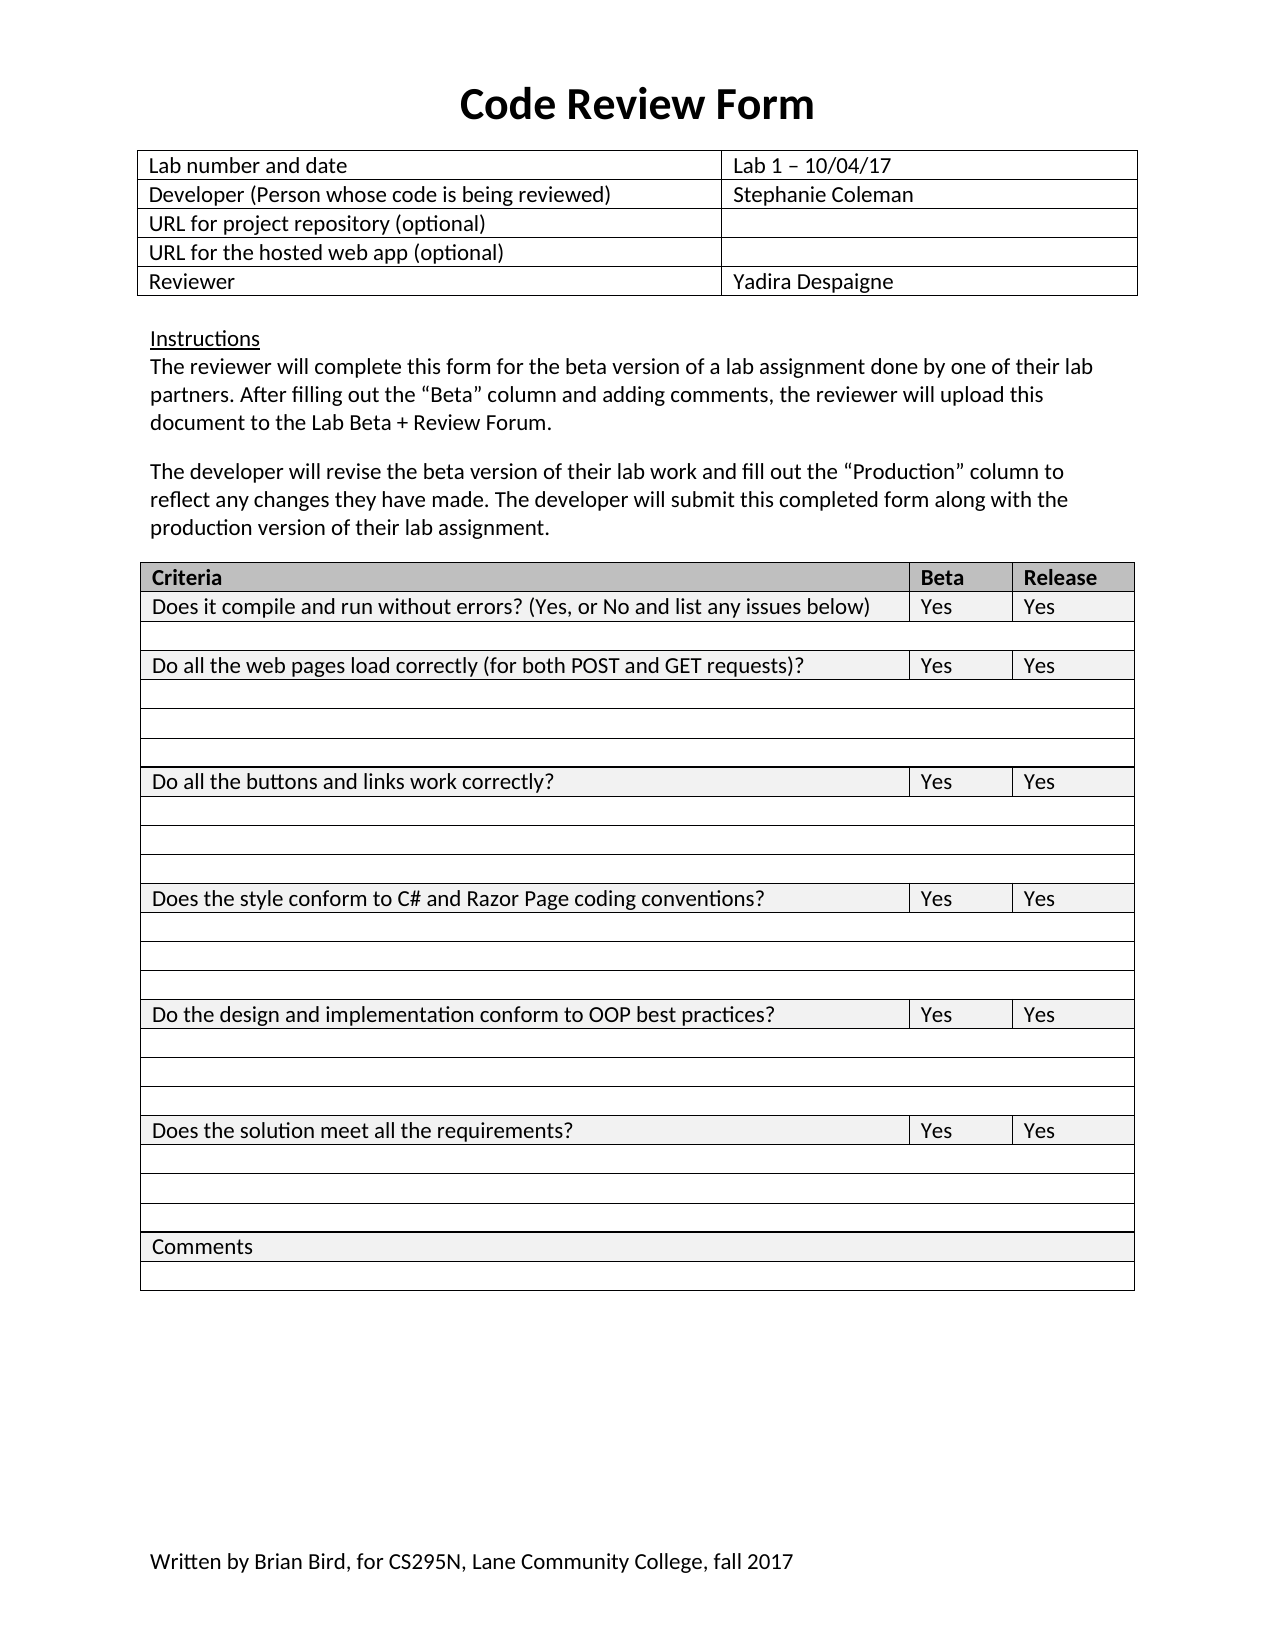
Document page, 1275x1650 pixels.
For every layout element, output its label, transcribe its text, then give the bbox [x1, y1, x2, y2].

table_cell [141, 709, 1134, 737]
table_cell Yes [910, 884, 1012, 912]
table_cell Yes [1013, 1000, 1134, 1028]
table_cell Yes [1013, 651, 1134, 679]
table_cell [141, 971, 1134, 999]
table_cell [141, 622, 1134, 650]
table_cell Yes [1013, 768, 1134, 796]
table_cell Does the solution meet all the requirements? [141, 1116, 909, 1144]
table_header Release [1013, 563, 1134, 591]
table_cell Do all the web pages load correctly (for both POST and GET requests)? [141, 651, 909, 679]
table_cell [141, 1029, 1134, 1057]
table_cell Do the design and implementation conform to OOP best practices? [141, 1000, 909, 1028]
table_cell Yes [1013, 884, 1134, 912]
table_cell URL for project repository (optional) [138, 209, 721, 237]
table_cell URL for the hosted web app (optional) [138, 238, 721, 266]
table_cell Yes [910, 1116, 1012, 1144]
table_cell Yes [1013, 592, 1134, 621]
table_header Beta [910, 563, 1012, 591]
table_cell [141, 1204, 1134, 1231]
table_cell [141, 942, 1134, 970]
table_cell Developer (Person whose code is being reviewed) [138, 180, 721, 208]
text Instructions [150, 296, 1125, 352]
text The reviewer will complete this form for the beta version of a lab assignment done by one of their lab partners. After filling out the “Beta” column and adding comments, the reviewer will upload this document to the Lab Beta + Review Forum. [150, 352, 1125, 436]
table_cell [141, 680, 1134, 708]
table_cell [141, 739, 1134, 766]
table_cell [141, 1262, 1134, 1289]
table_cell [141, 1058, 1134, 1086]
table_cell [141, 797, 1134, 824]
table_cell Yes [1013, 1116, 1134, 1144]
table_cell Yes [910, 1000, 1012, 1028]
table_cell Reviewer [138, 267, 721, 295]
table_cell [141, 826, 1134, 854]
table_cell Yes [910, 651, 1012, 679]
table_cell [722, 238, 1137, 266]
table_cell [141, 1174, 1134, 1202]
table_cell Stephanie Coleman [722, 180, 1137, 208]
table_cell Yes [910, 768, 1012, 796]
table_cell [141, 1087, 1134, 1115]
table_cell [141, 855, 1134, 883]
table_cell Do all the buttons and links work correctly? [141, 768, 909, 796]
table_cell Comments [141, 1233, 1134, 1261]
text The developer will revise the beta version of their lab work and fill out the “Production” column to reflect any changes they have made. The developer will submit this completed form along with the production version of their lab assignment. [150, 457, 1125, 541]
table_cell [722, 209, 1137, 237]
table_cell Does it compile and run without errors? (Yes, or No and list any issues below) [141, 592, 909, 621]
table_cell Does the style conform to C# and Razor Page coding conventions? [141, 884, 909, 912]
table_header Lab number and date [138, 151, 721, 179]
table_cell [141, 1145, 1134, 1173]
table_cell Yadira Despaigne [722, 267, 1137, 295]
table_header Criteria [141, 563, 909, 591]
table_cell [141, 913, 1134, 941]
table_cell Yes [910, 592, 1012, 621]
table_header Lab 1 – 10/04/17 [722, 151, 1137, 179]
